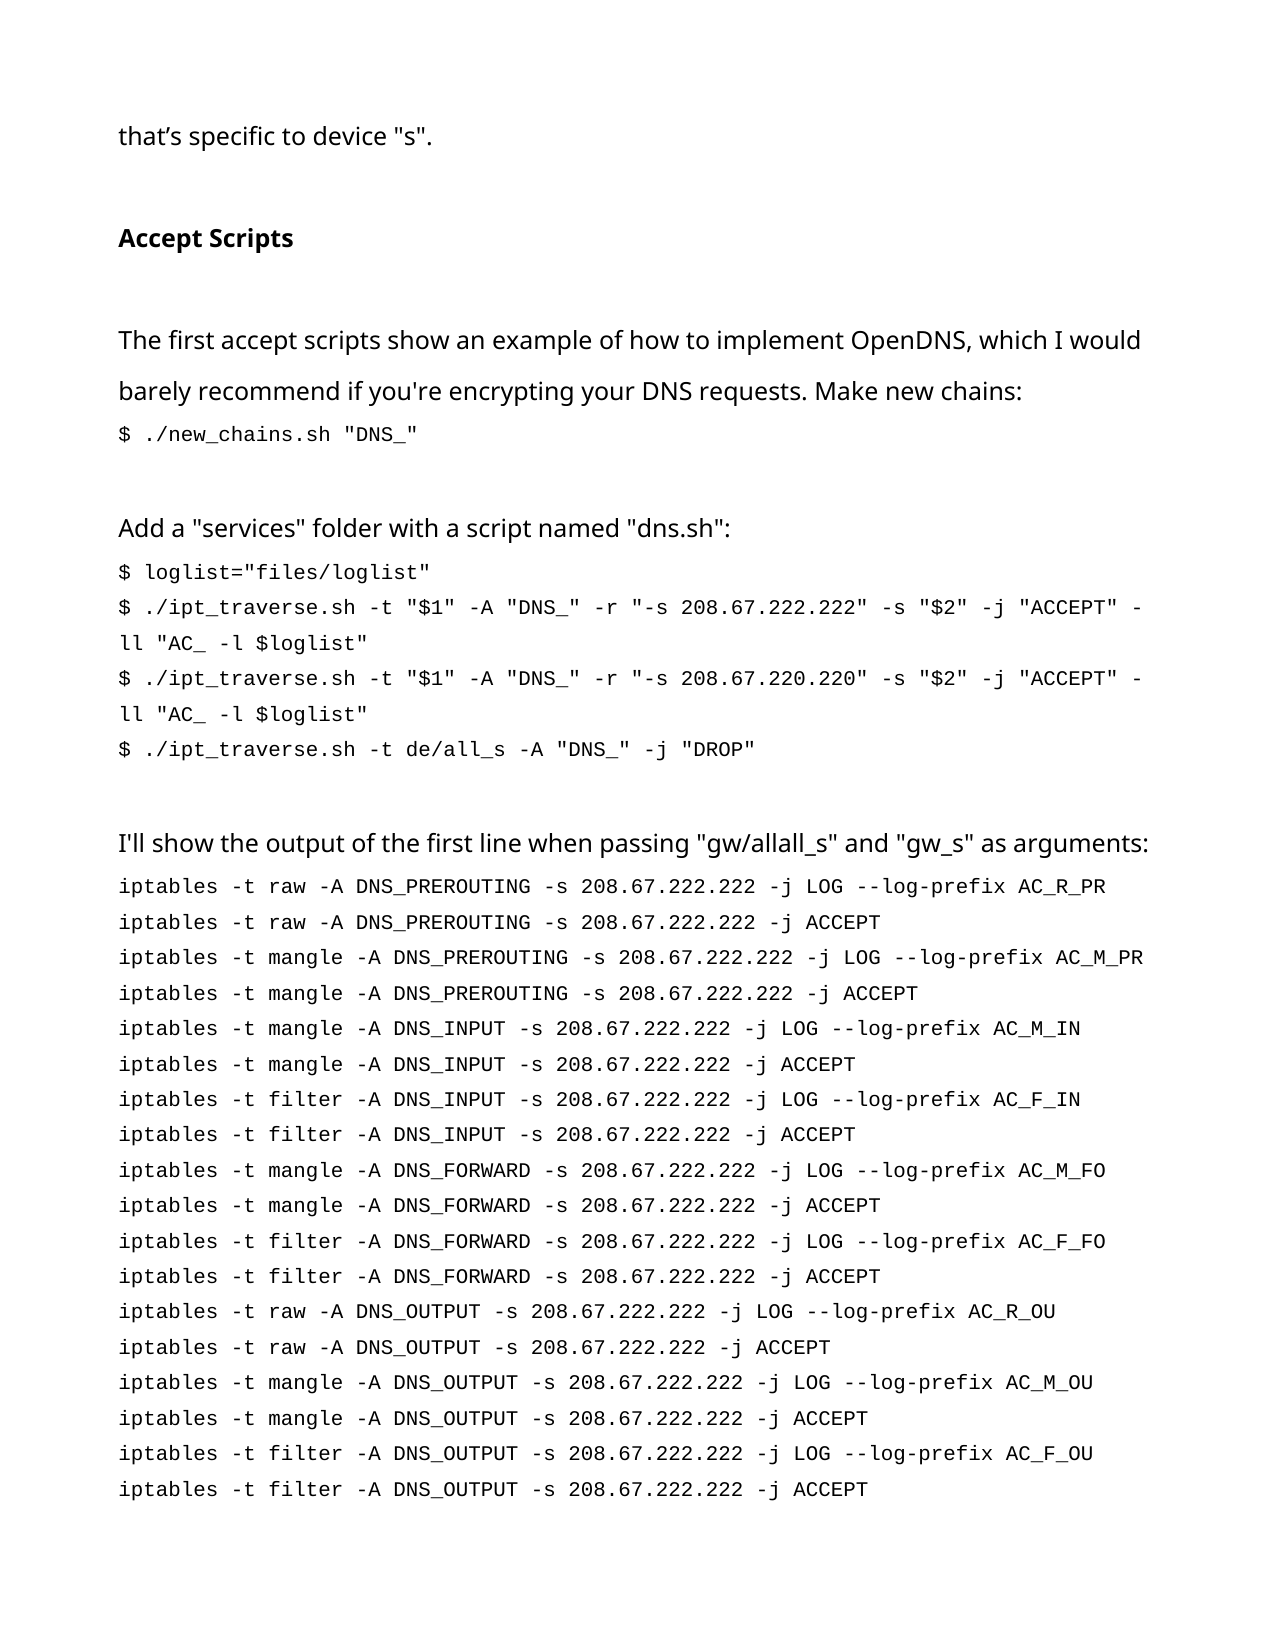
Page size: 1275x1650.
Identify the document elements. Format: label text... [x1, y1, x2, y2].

text Add a "services" folder with a script named "dns.sh": [118, 511, 1157, 545]
text iptables -t mangle -A DNS_PREROUTING -s 208.67.222.222 -j LOG --log-prefix AC_M_PR [118, 947, 1157, 971]
text $ ./ipt_traverse.sh -t "$1" -A "DNS_" -r "-s 208.67.220.220" -s "$2" -j "ACCEPT" -ll "AC_ -l $loglist" [118, 668, 1157, 727]
text iptables -t mangle -A DNS_OUTPUT -s 208.67.222.222 -j ACCEPT [118, 1408, 1157, 1431]
text iptables -t raw -A DNS_OUTPUT -s 208.67.222.222 -j ACCEPT [118, 1337, 1157, 1361]
text that’s specific to device "s". [118, 118, 1157, 152]
text iptables -t filter -A DNS_OUTPUT -s 208.67.222.222 -j ACCEPT [118, 1478, 1157, 1502]
text $ ./ipt_traverse.sh -t de/all_s -A "DNS_" -j "DROP" [118, 739, 1157, 763]
text iptables -t filter -A DNS_INPUT -s 208.67.222.222 -j ACCEPT [118, 1124, 1157, 1148]
text $ ./new_chains.sh "DNS_" [118, 424, 1157, 448]
text iptables -t mangle -A DNS_PREROUTING -s 208.67.222.222 -j ACCEPT [118, 983, 1157, 1006]
text Accept Scripts [118, 220, 1157, 254]
text iptables -t filter -A DNS_FORWARD -s 208.67.222.222 -j LOG --log-prefix AC_F_FO [118, 1231, 1157, 1254]
text iptables -t filter -A DNS_FORWARD -s 208.67.222.222 -j ACCEPT [118, 1266, 1157, 1290]
text iptables -t mangle -A DNS_FORWARD -s 208.67.222.222 -j LOG --log-prefix AC_M_FO [118, 1160, 1157, 1183]
text iptables -t mangle -A DNS_FORWARD -s 208.67.222.222 -j ACCEPT [118, 1195, 1157, 1219]
text $ loglist="files/loglist" [118, 562, 1157, 586]
text iptables -t raw -A DNS_PREROUTING -s 208.67.222.222 -j LOG --log-prefix AC_R_PR [118, 876, 1157, 900]
text iptables -t mangle -A DNS_OUTPUT -s 208.67.222.222 -j LOG --log-prefix AC_M_OU [118, 1372, 1157, 1396]
text iptables -t mangle -A DNS_INPUT -s 208.67.222.222 -j LOG --log-prefix AC_M_IN [118, 1018, 1157, 1042]
text $ ./ipt_traverse.sh -t "$1" -A "DNS_" -r "-s 208.67.222.222" -s "$2" -j "ACCEPT" -ll "AC_ -l $loglist" [118, 597, 1157, 656]
text iptables -t raw -A DNS_OUTPUT -s 208.67.222.222 -j LOG --log-prefix AC_R_OU [118, 1301, 1157, 1325]
text The first accept scripts show an example of how to implement OpenDNS, which I would barely recommend if you're encrypting your DNS requests. Make new chains: [118, 322, 1157, 407]
text iptables -t filter -A DNS_INPUT -s 208.67.222.222 -j LOG --log-prefix AC_F_IN [118, 1089, 1157, 1113]
text I'll show the output of the first line when passing "gw/allall_s" and "gw_s" as arguments: [118, 825, 1157, 859]
text iptables -t mangle -A DNS_INPUT -s 208.67.222.222 -j ACCEPT [118, 1053, 1157, 1077]
text iptables -t raw -A DNS_PREROUTING -s 208.67.222.222 -j ACCEPT [118, 912, 1157, 936]
text iptables -t filter -A DNS_OUTPUT -s 208.67.222.222 -j LOG --log-prefix AC_F_OU [118, 1443, 1157, 1467]
